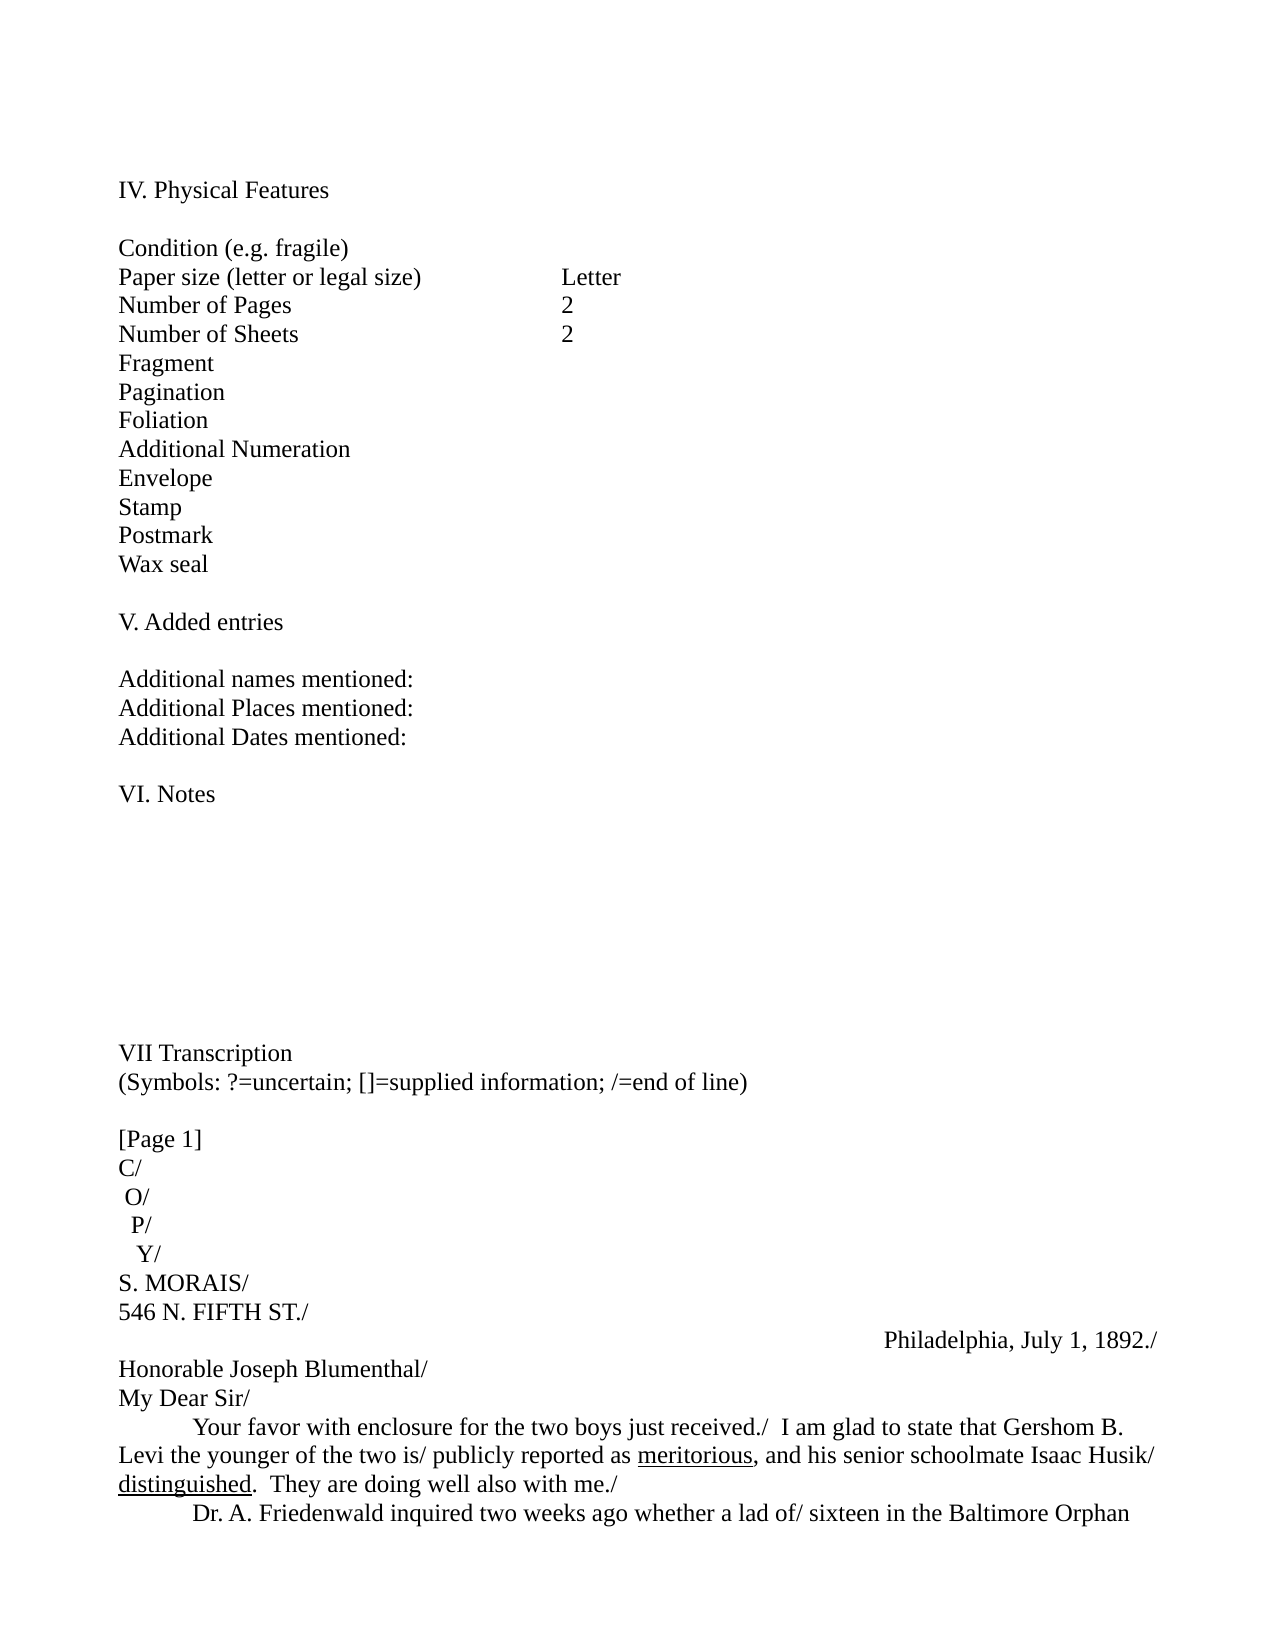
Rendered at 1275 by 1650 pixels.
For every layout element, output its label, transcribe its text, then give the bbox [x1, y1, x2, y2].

text Fragment [118, 348, 1157, 377]
text Number of Pages 2 [118, 291, 1157, 319]
text VII Transcription [118, 1038, 1157, 1067]
text Y/ [118, 1239, 1157, 1268]
text Your favor with enclosure for the two boys just received./ I am glad to state that Gershom B. Levi the younger of the two is/ publicly reported as meritorious, and his senior schoolmate Isaac Husik/ distinguished. They are doing well also with me./ [118, 1412, 1157, 1498]
text C/ [118, 1153, 1157, 1182]
text Postma rk [118, 521, 1157, 549]
text Condition (e.g. fragile) [118, 233, 1157, 262]
text Additional names mentioned: [118, 664, 1157, 693]
text P/ [118, 1211, 1157, 1239]
text Envelope [118, 463, 1157, 492]
text V. Added entries [118, 607, 1157, 636]
text Honorable Joseph Blumenthal/ [118, 1354, 1157, 1383]
text S. MORAIS/ [118, 1268, 1157, 1297]
text Dr. A. Friedenwald inquired two weeks ago whether a lad of/ sixteen in the Baltimore Orphan [118, 1498, 1157, 1527]
text Pagination [118, 377, 1157, 406]
text Wax seal [118, 549, 1157, 578]
text Additional Places mentioned: [118, 693, 1157, 722]
text Foliation [118, 406, 1157, 434]
text Additional Dates mentioned: [118, 722, 1157, 751]
text O/ [118, 1182, 1157, 1211]
text Philadelphia, July 1, 1892./ [118, 1326, 1157, 1354]
text Additional Numeration [118, 434, 1157, 463]
text My Dear Sir/ [118, 1383, 1157, 1412]
text Number of Sheets 2 [118, 319, 1157, 348]
text [Page 1] [118, 1124, 1157, 1153]
text (Symbols: ?=uncertain; []=supplied information; /=end of line) [118, 1067, 1157, 1096]
text VI. Notes [118, 779, 1157, 808]
text Stamp [118, 492, 1157, 521]
text IV. Physical Features [118, 176, 1157, 204]
text Paper size (letter or legal size) Letter [118, 262, 1157, 291]
text 546 N. FIFTH ST./ [118, 1297, 1157, 1326]
